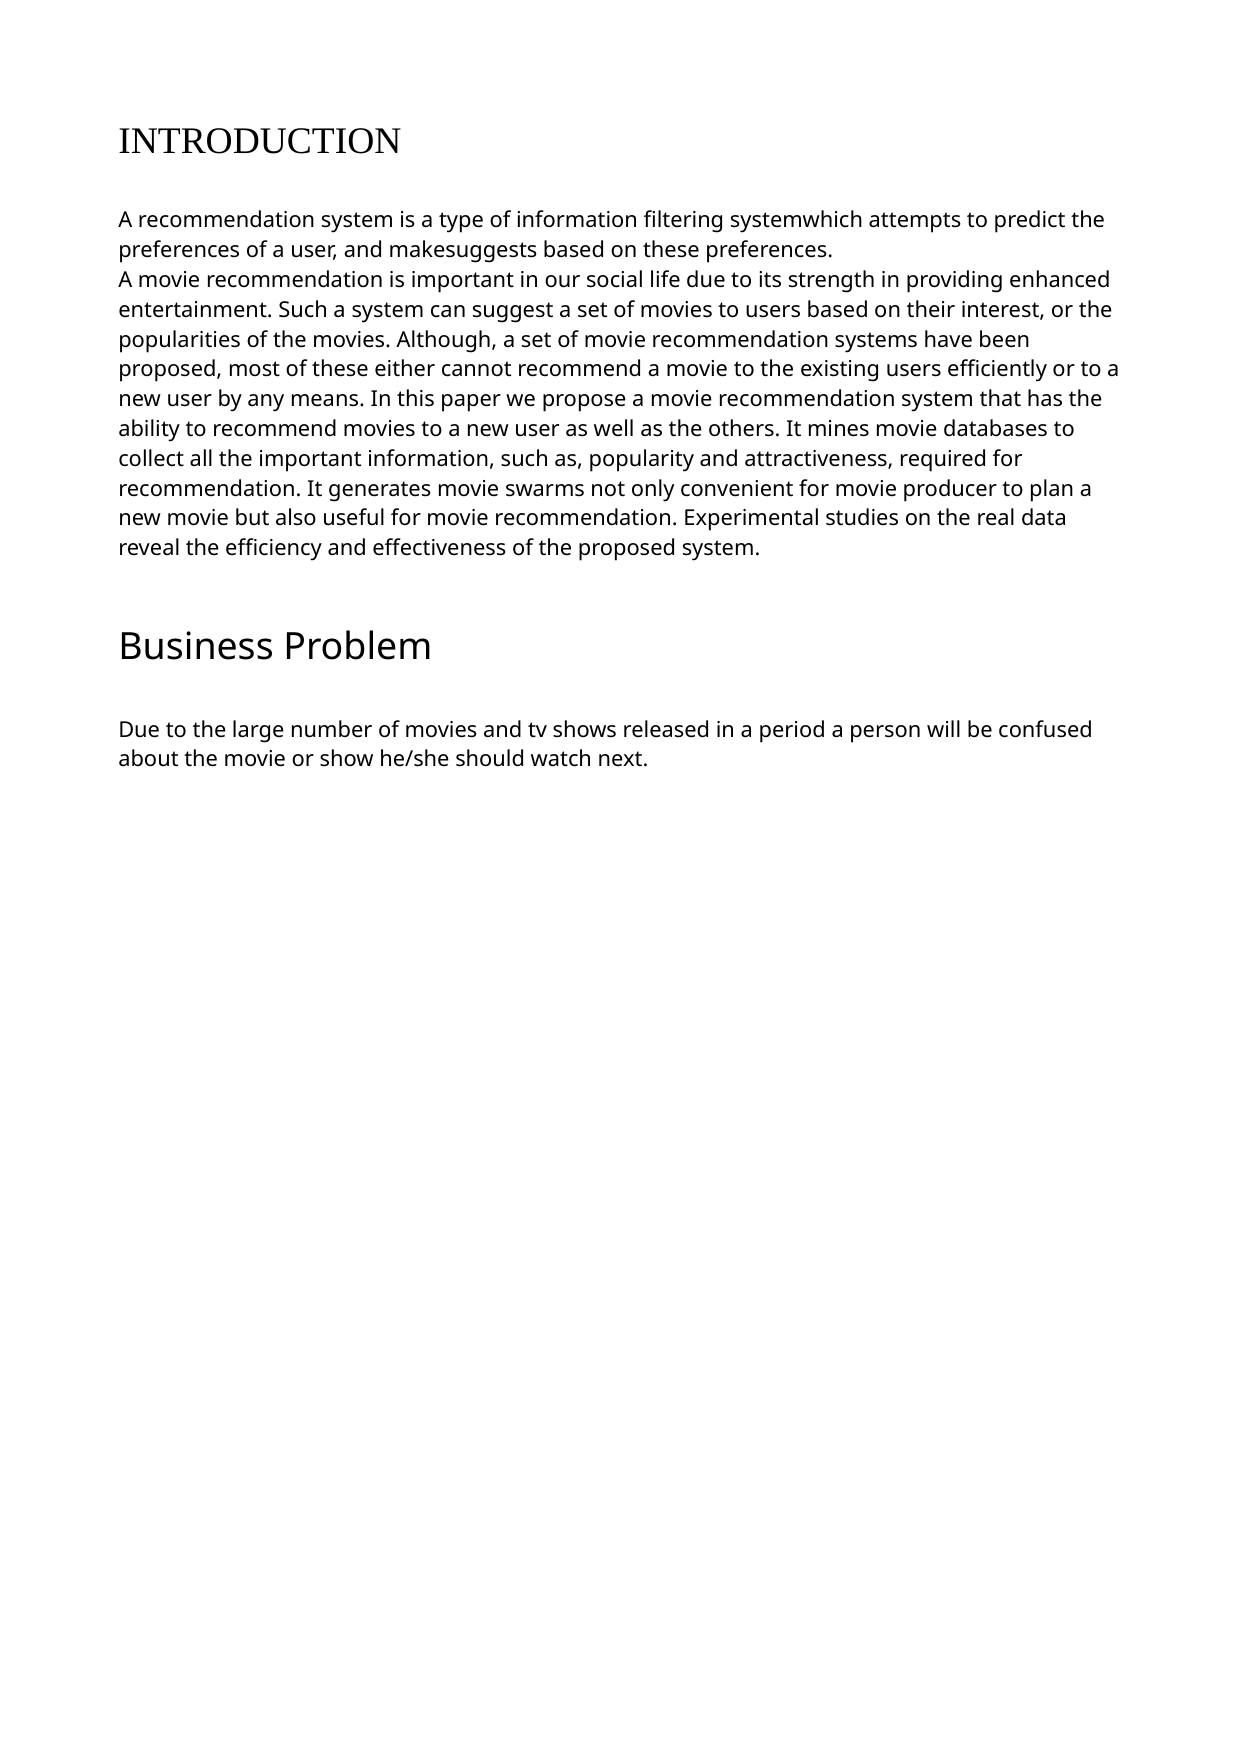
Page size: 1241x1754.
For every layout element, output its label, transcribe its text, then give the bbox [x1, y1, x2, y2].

text INTRODUCTION [118, 118, 1122, 161]
text A movie recommendation is important in our social life due to its strength in providing enhanced entertainment. Such a system can suggest a set of movies to users based on their interest, or the popularities of the movies. Although, a set of movie recommendation systems have been proposed, most of these either cannot recommend a movie to the existing users efficiently or to a new user by any means. In this paper we propose a movie recommendation system that has the ability to recommend movies to a new user as well as the others. It mines movie databases to collect all the important information, such as, popularity and attractiveness, required for recommendation. It generates movie swarms not only convenient for movie producer to plan a new movie but also useful for movie recommendation. Experimental studies on the real data reveal the efficiency and effectiveness of the proposed system. [118, 264, 1122, 562]
text A recommendation system is a type of information filtering systemwhich attempts to predict the preferences of a user, and makesuggests based on these preferences. [118, 204, 1122, 264]
text Due to the large number of movies and tv shows released in a period a person will be confused about the movie or show he/she should watch next. [118, 713, 1122, 773]
text Business Problem [118, 619, 1122, 670]
